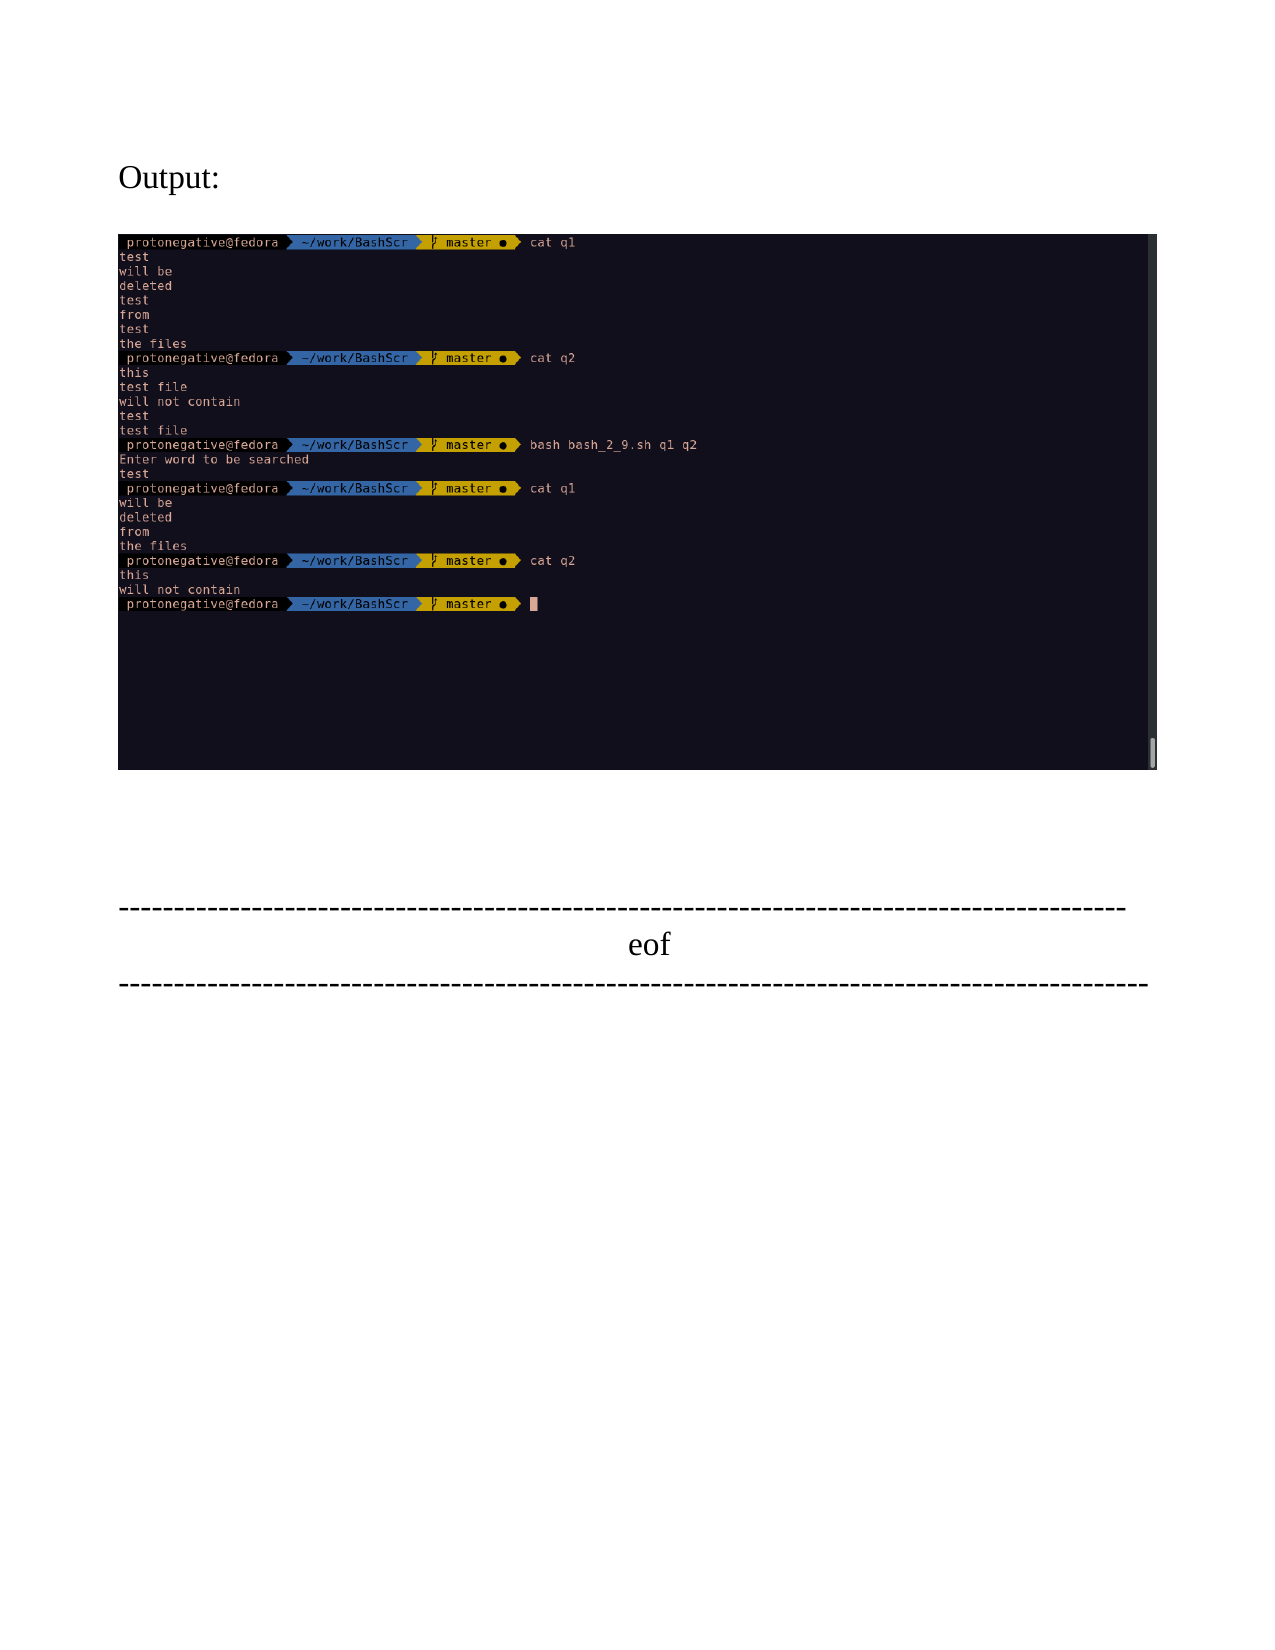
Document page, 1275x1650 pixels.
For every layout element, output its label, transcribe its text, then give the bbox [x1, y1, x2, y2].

text --------------------------------------------------------------------------------------------- [118, 963, 1157, 1001]
picture [118, 234, 1157, 770]
text ------------------------------------------------------------------------------------------- [118, 886, 1157, 924]
text Output: [118, 158, 1157, 196]
text eof [118, 924, 1157, 963]
